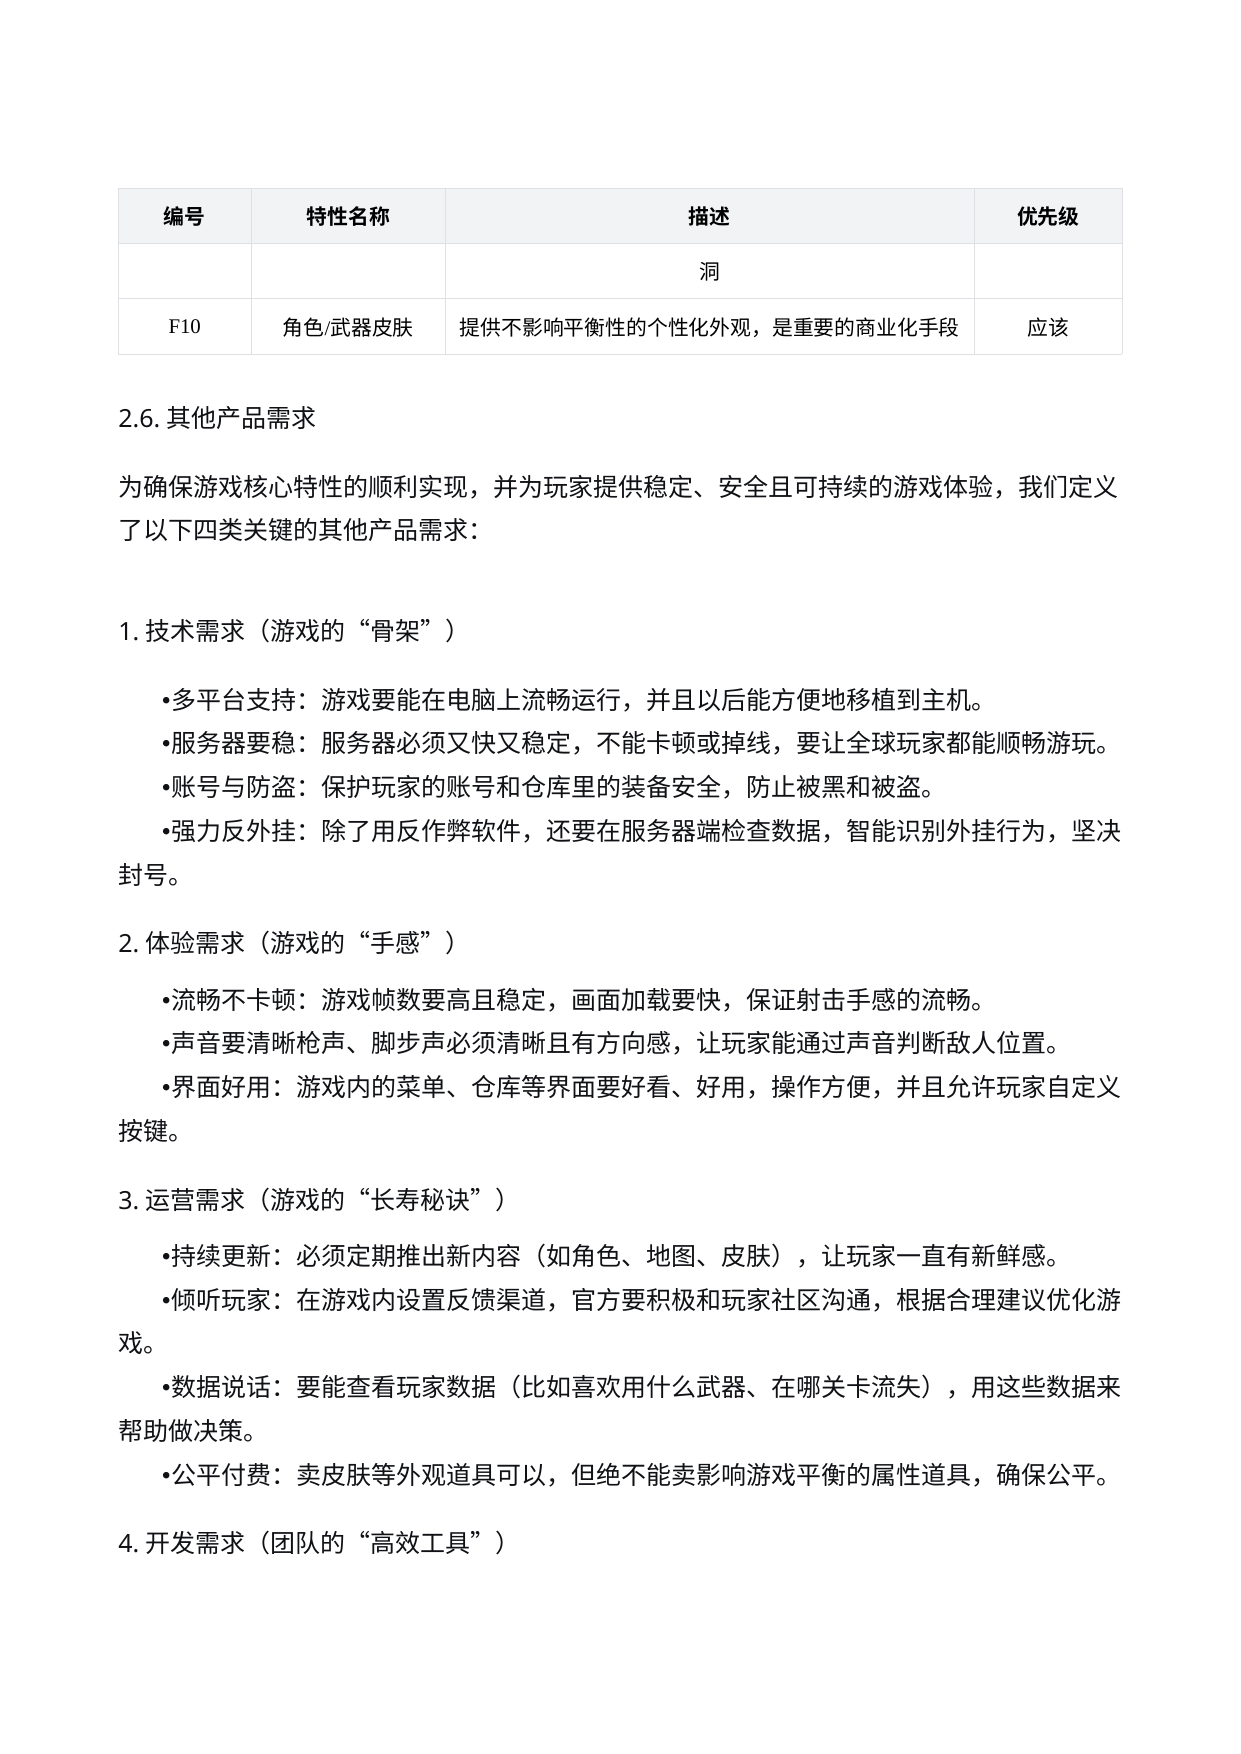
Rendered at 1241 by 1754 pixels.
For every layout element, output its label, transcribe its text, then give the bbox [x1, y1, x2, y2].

table_cell 应该 [975, 299, 1122, 353]
list 公平付费：卖皮肤等外观道具可以，但绝不能卖影响游戏平衡的属性道具，确保公平。 [118, 1448, 1122, 1491]
subtitle 4. 开发需求（团队的“高效工具”） [118, 1516, 1122, 1560]
list 倾听玩家：在游戏内设置反馈渠道，官方要积极和玩家社区沟通，根据合理建议优化游戏。 [118, 1273, 1122, 1360]
list 账号与防盗：保护玩家的账号和仓库里的装备安全，防止被黑和被盗。 [118, 760, 1122, 804]
table_cell [975, 244, 1122, 298]
table_cell 洞 [446, 244, 974, 298]
table_header 特性名称 [252, 189, 445, 243]
list 数据说话：要能查看玩家数据（比如喜欢用什么武器、在哪关卡流失），用这些数据来帮助做决策。 [118, 1360, 1122, 1448]
subtitle 2.6. 其他产品需求 [118, 399, 1122, 435]
table_header 优先级 [975, 189, 1122, 243]
table_header 编号 [119, 189, 251, 243]
table_cell [252, 244, 445, 298]
list 持续更新：必须定期推出新内容（如角色、地图、皮肤），让玩家一直有新鲜感。 [118, 1229, 1122, 1273]
table_cell [119, 244, 251, 298]
subtitle 2. 体验需求（游戏的“手感”） [118, 916, 1122, 960]
subtitle 3. 运营需求（游戏的“长寿秘诀”） [118, 1173, 1122, 1216]
table_cell F10 [119, 299, 251, 353]
list 声音要清晰枪声、脚步声必须清晰且有方向感，让玩家能通过声音判断敌人位置。 [118, 1016, 1122, 1060]
table_cell 角色/武器皮肤 [252, 299, 445, 353]
table_cell 提供不影响平衡性的个性化外观，是重要的商业化手段 [446, 299, 974, 353]
list 强力反外挂：除了用反作弊软件，还要在服务器端检查数据，智能识别外挂行为，坚决封号。 [118, 804, 1122, 891]
list 多平台支持：游戏要能在电脑上流畅运行，并且以后能方便地移植到主机。 [118, 673, 1122, 716]
list 界面好用：游戏内的菜单、仓库等界面要好看、好用，操作方便，并且允许玩家自定义按键。 [118, 1060, 1122, 1148]
subtitle 1. 技术需求（游戏的“骨架”） [118, 604, 1122, 648]
table_header 描述 [446, 189, 974, 243]
list 服务器要稳：服务器必须又快又稳定，不能卡顿或掉线，要让全球玩家都能顺畅游玩。 [118, 716, 1122, 760]
text 为确保游戏核心特性的顺利实现，并为玩家提供稳定、安全且可持续的游戏体验，我们定义了以下四类关键的其他产品需求： [118, 467, 1122, 547]
list 流畅不卡顿：游戏帧数要高且稳定，画面加载要快，保证射击手感的流畅。 [118, 973, 1122, 1016]
